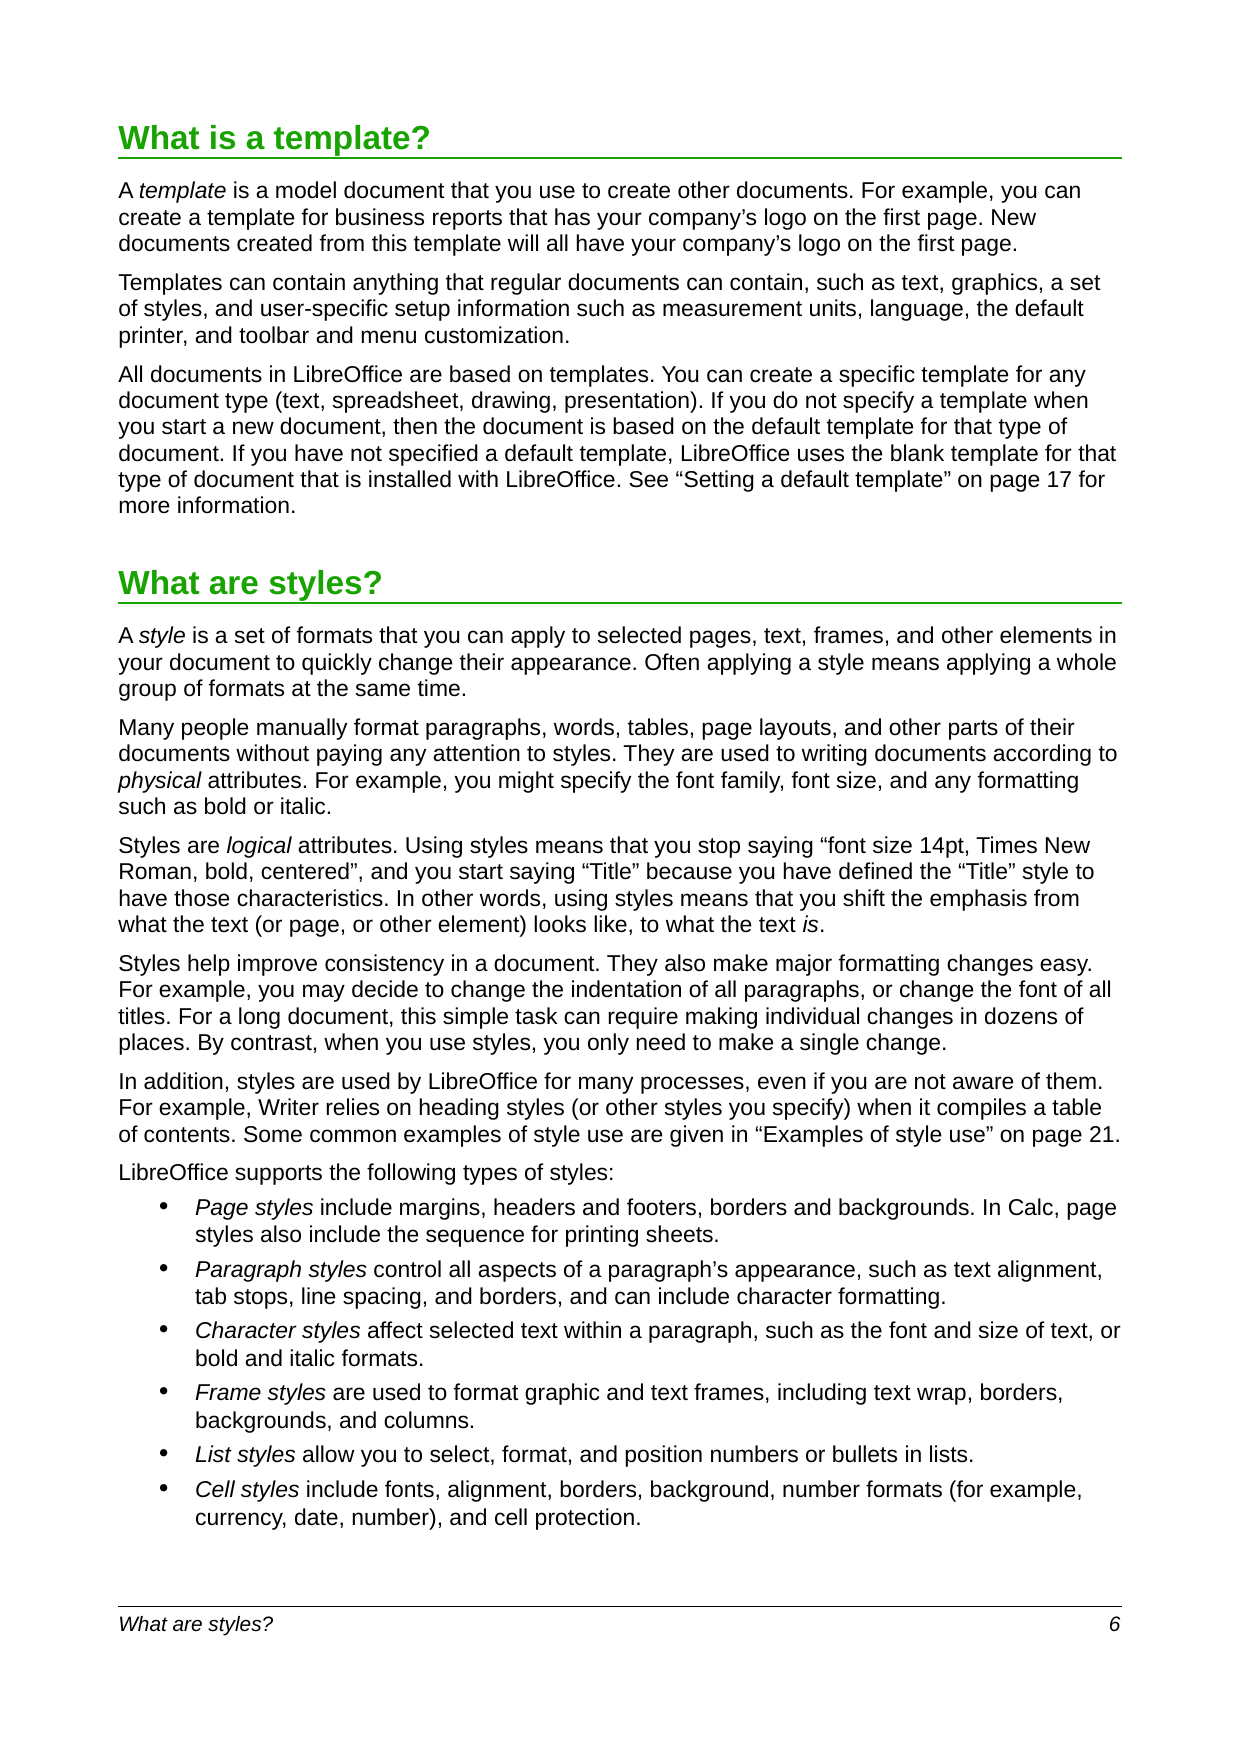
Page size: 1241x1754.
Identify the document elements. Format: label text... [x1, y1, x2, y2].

text A template is a model document that you use to create other documents. For example, you can create a template for business reports that has your company’s logo on the first page. New documents created from this template will all have your company’s logo on the first page. [118, 177, 1122, 257]
list Paragraph styles control all aspects of a paragraph’s appearance, such as text alignment, tab stops, line spacing, and borders, and can include character formatting. [156, 1254, 1122, 1309]
list List styles allow you to select, format, and position numbers or bullets in lists. [156, 1439, 1122, 1468]
text A style is a set of formats that you can apply to selected pages, text, frames, and other elements in your document to quickly change their appearance. Often applying a style means applying a whole group of formats at the same time. [118, 622, 1122, 702]
text Templates can contain anything that regular documents can contain, such as text, graphics, a set of styles, and user-specific setup information such as measurement units, language, the default printer, and toolbar and menu customization. [118, 269, 1122, 348]
text Styles are logical attributes. Using styles means that you stop saying “font size 14pt, Times New Roman, bold, centered”, and you start saying “Title” because you have defined the “Title” style to have those characteristics. In other words, using styles means that you shift the emphasis from what the text (or page, or other element) looks like, to what the text is. [118, 832, 1122, 937]
text Many people manually format paragraphs, words, tables, page layouts, and other parts of their documents without paying any attention to styles. They are used to writing documents according to physical attributes. For example, you might specify the font family, font size, and any formatting such as bold or italic. [118, 714, 1122, 819]
list LibreOffice supports the following types of styles: [118, 1159, 1122, 1186]
subtitle What is a template? [118, 118, 1122, 157]
text Styles help improve consistency in a document. They also make major formatting changes easy. For example, you may decide to change the indentation of all paragraphs, or change the font of all titles. For a long document, this simple task can require making individual changes in dozens of places. By contrast, when you use styles, you only need to make a single change. [118, 950, 1122, 1055]
text All documents in LibreOffice are based on templates. You can create a specific template for any document type (text, spreadsheet, drawing, presentation). If you do not specify a template when you start a new document, then the document is based on the default template for that type of document. If you have not specified a default template, LibreOffice uses the blank template for that type of document that is installed with LibreOffice. See “Setting a default template” on page 17 for more information. [118, 361, 1122, 519]
subtitle What are styles? [118, 563, 1122, 602]
list Frame styles are used to format graphic and text frames, including text wrap, borders, backgrounds, and columns. [156, 1377, 1122, 1433]
list Cell styles include fonts, alignment, borders, background, number formats (for example, currency, date, number), and cell protection. [156, 1475, 1122, 1530]
text In addition, styles are used by LibreOffice for many processes, even if you are not aware of them. For example, Writer relies on heading styles (or other styles you specify) when it compiles a table of contents. Some common examples of style use are given in “Examples of style use” on page 21. [118, 1068, 1122, 1147]
list Page styles include margins, headers and footers, borders and backgrounds. In Calc, page styles also include the sequence for printing sheets. [156, 1192, 1122, 1248]
list Character styles affect selected text within a paragraph, such as the font and size of text, or bold and italic formats. [156, 1316, 1122, 1371]
